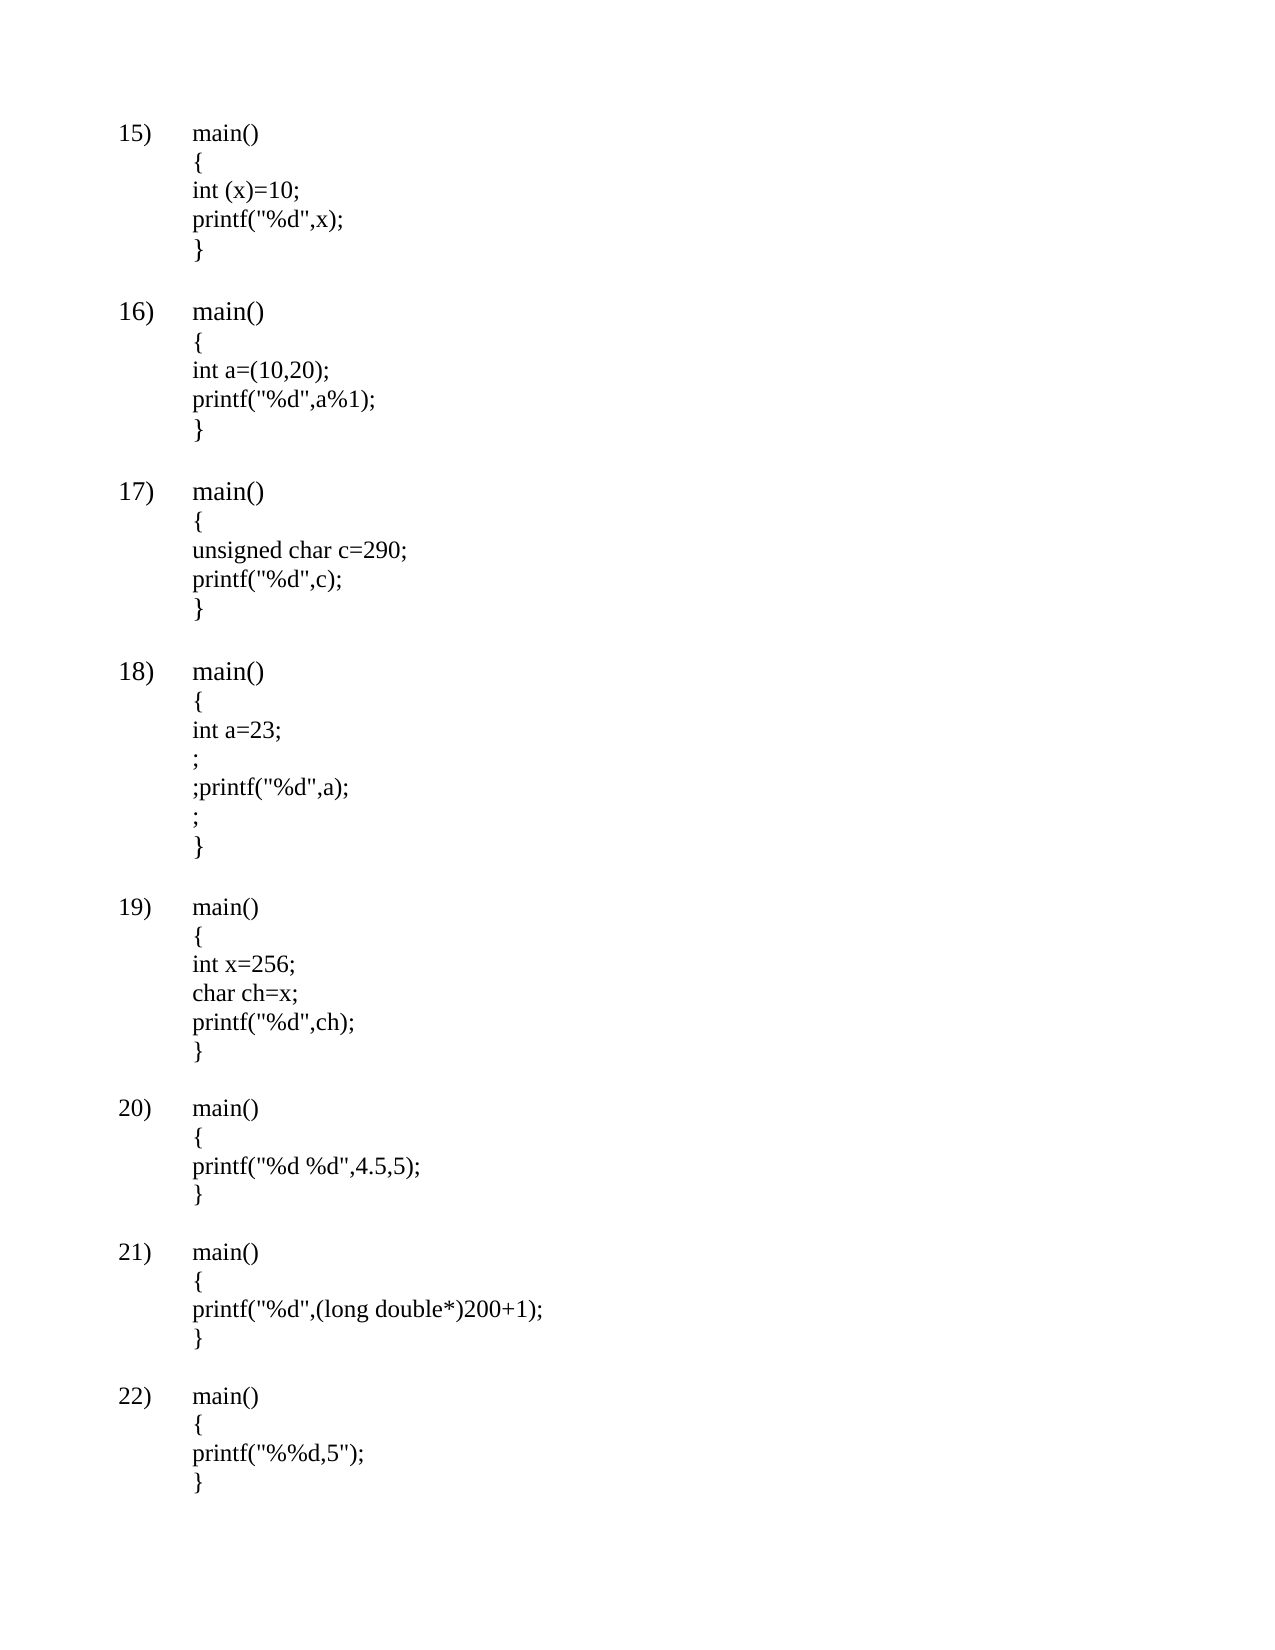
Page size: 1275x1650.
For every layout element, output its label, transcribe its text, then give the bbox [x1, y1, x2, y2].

text } [118, 830, 1157, 861]
text 17) main() [118, 475, 1157, 506]
text ; [118, 801, 1157, 830]
text } [118, 413, 1157, 444]
text { [118, 506, 1157, 535]
text char ch=x; [118, 978, 1157, 1007]
text printf("%d",(long double*)200+1); [118, 1294, 1157, 1323]
text } [118, 1467, 1157, 1496]
text } [118, 233, 1157, 264]
text unsigned char c=290; [118, 535, 1157, 564]
text 18) main() [118, 655, 1157, 686]
text printf("%d",ch); [118, 1007, 1157, 1036]
text printf("%%d,5"); [118, 1438, 1157, 1467]
text ; [118, 743, 1157, 772]
text int a=23; [118, 715, 1157, 743]
text { [118, 686, 1157, 715]
text 21) main() [118, 1237, 1157, 1266]
text { [118, 147, 1157, 176]
text } [118, 1323, 1157, 1352]
text } [118, 1036, 1157, 1064]
text { [118, 1122, 1157, 1151]
text printf("%d",c); [118, 564, 1157, 592]
text int x=256; [118, 949, 1157, 978]
text 16) main() [118, 295, 1157, 327]
text } [118, 1179, 1157, 1208]
text 20) main() [118, 1093, 1157, 1122]
text printf("%d",x); [118, 204, 1157, 233]
text 15) main() [118, 118, 1157, 147]
text printf("%d %d",4.5,5); [118, 1151, 1157, 1179]
text printf("%d",a%1); [118, 384, 1157, 413]
text ;printf("%d",a); [118, 772, 1157, 801]
text } [118, 592, 1157, 624]
text 19) main() [118, 892, 1157, 921]
text int (x)=10; [118, 176, 1157, 204]
text { [118, 1266, 1157, 1294]
text { [118, 327, 1157, 355]
text 22) main() [118, 1381, 1157, 1409]
text { [118, 921, 1157, 949]
text { [118, 1409, 1157, 1438]
text int a=(10,20); [118, 355, 1157, 384]
